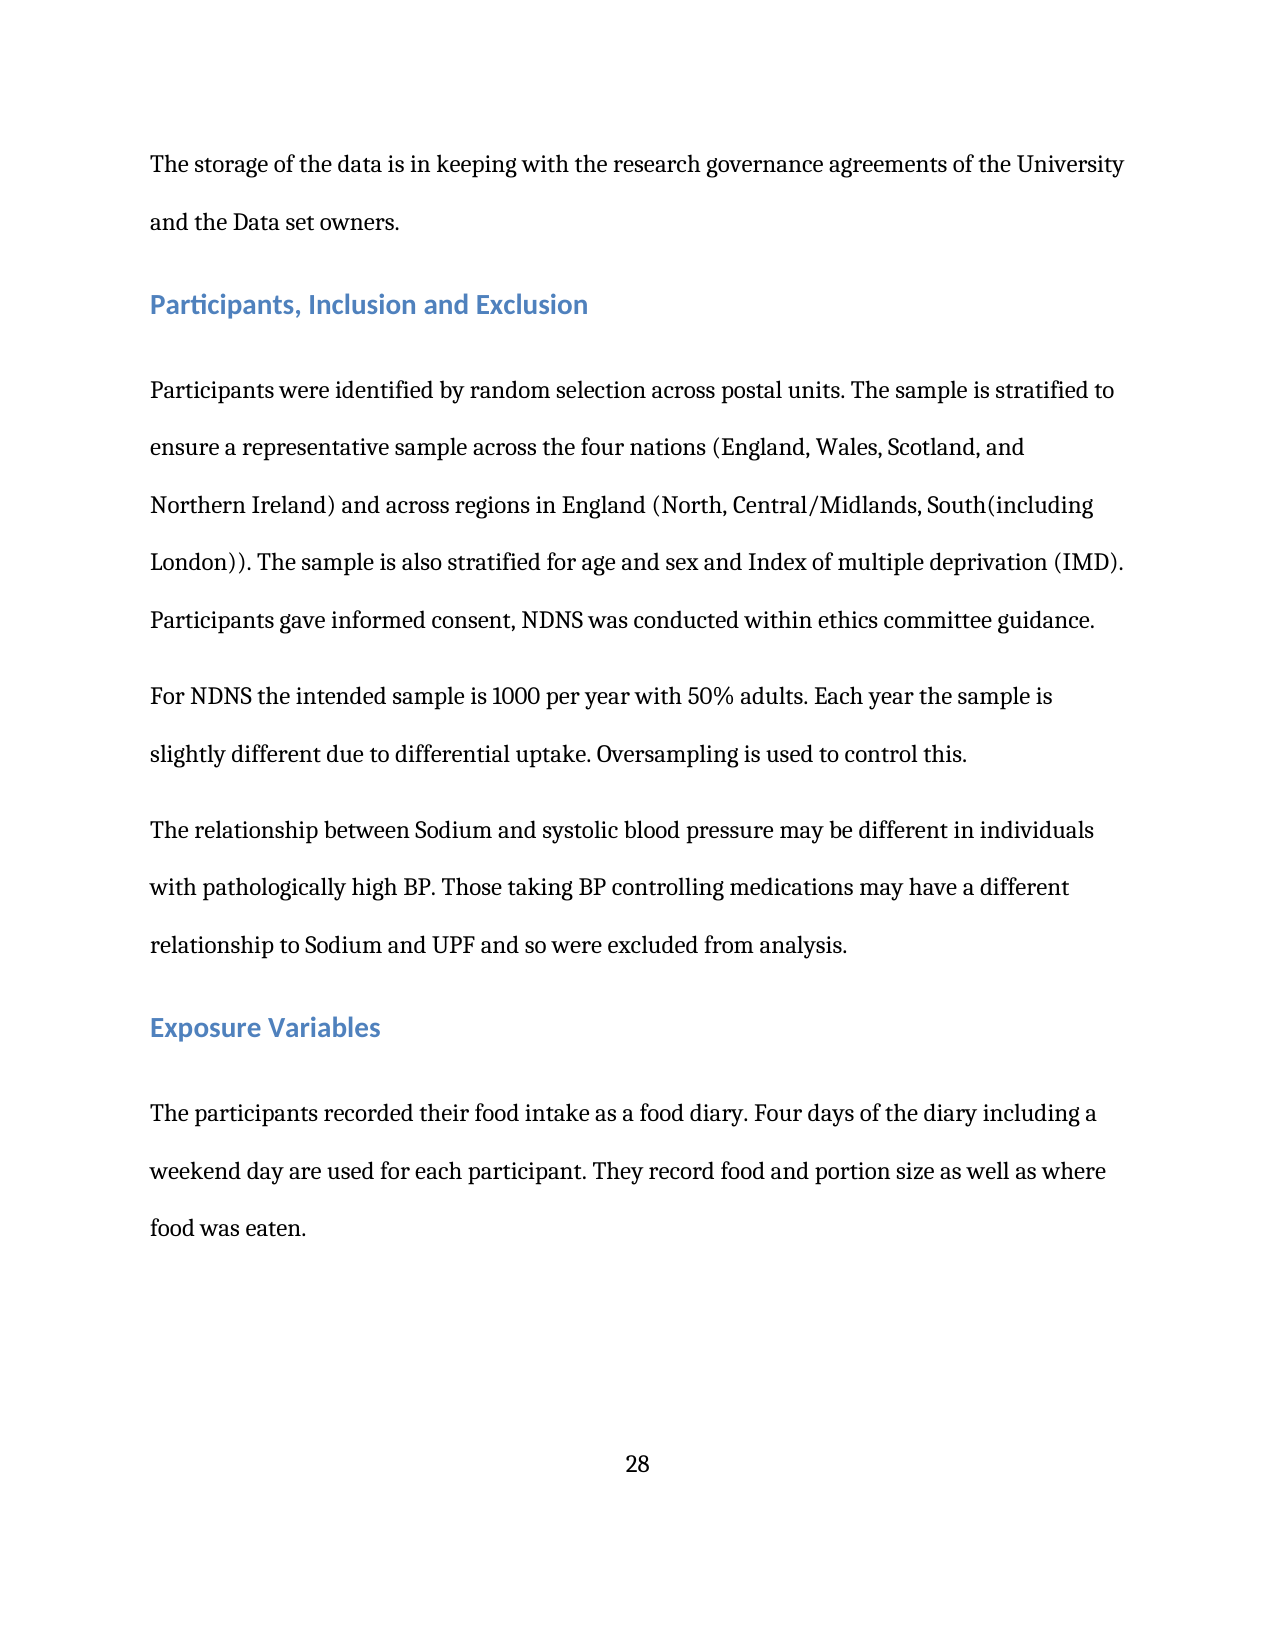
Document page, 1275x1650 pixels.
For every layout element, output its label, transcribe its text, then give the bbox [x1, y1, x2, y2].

text The participants recorded their food intake as a food diary. Four days of the diary including a weekend day are used for each participant. They record food and portion size as well as where food was eaten. [150, 1099, 1125, 1243]
subtitle Exposure Variables [150, 1009, 1125, 1045]
text For NDNS the intended sample is 1000 per year with 50% adults. Each year the sample is slightly different due to differential uptake. Oversampling is used to control this. [150, 682, 1125, 768]
text Participants were identified by random selection across postal units. The sample is stratified to ensure a representative sample across the four nations (England, Wales, Scotland, and Northern Ireland) and across regions in England (North, Central/Midlands, South(including London)). The sample is also stratified for age and sex and Index of multiple deprivation (IMD). Participants gave informed consent, NDNS was conducted within ethics committee guidance. [150, 376, 1125, 634]
text The storage of the data is in keeping with the research governance agreements of the University and the Data set owners. [150, 150, 1125, 236]
subtitle Participants, Inclusion and Exclusion [150, 286, 1125, 321]
text The relationship between Sodium and systolic blood pressure may be different in individuals with pathologically high BP. Those taking BP controlling medications may have a different relationship to Sodium and UPF and so were excluded from analysis. [150, 816, 1125, 959]
